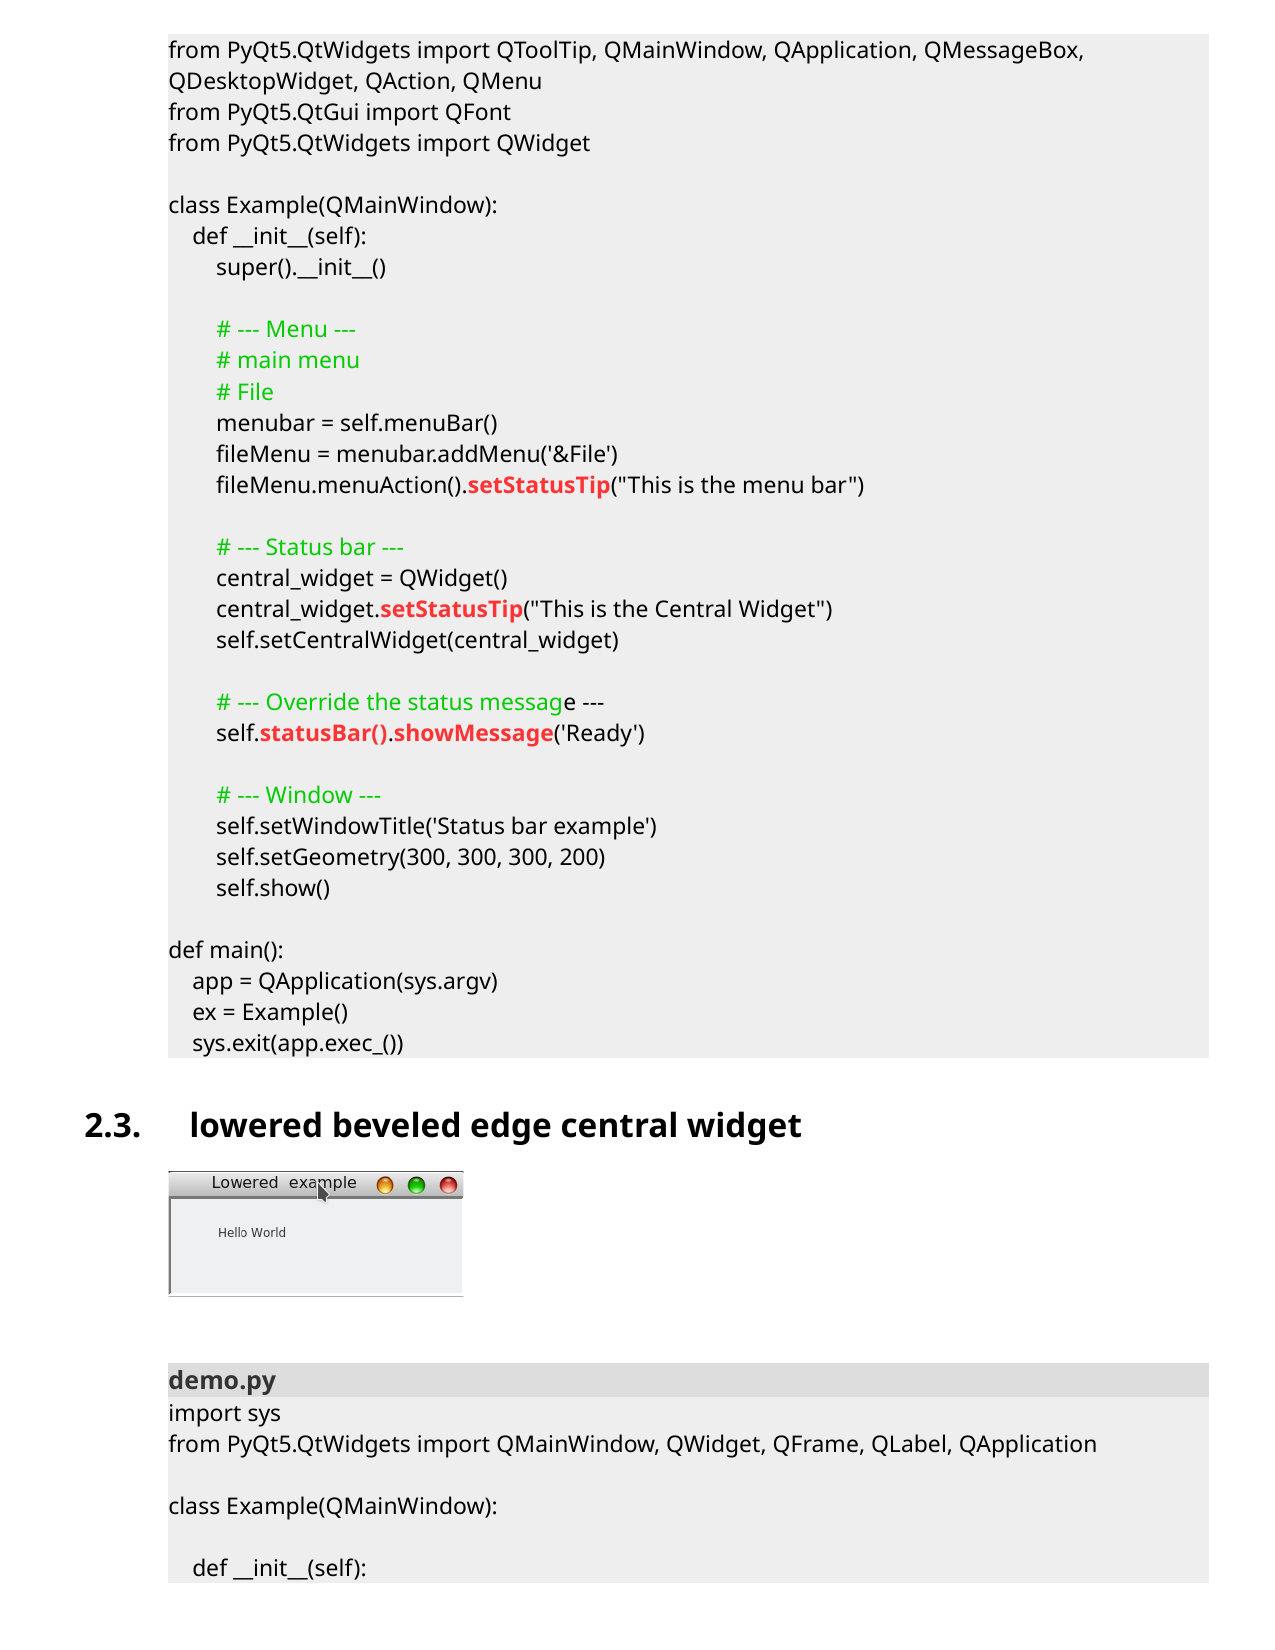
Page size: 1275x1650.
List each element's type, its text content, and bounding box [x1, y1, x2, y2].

text sys.exit(app.exec_()) [168, 1027, 1209, 1058]
text # --- Status bar --- [168, 531, 1209, 562]
text self.setGeometry(300, 300, 300, 200) [168, 841, 1209, 872]
text def __init__(self): [168, 220, 1209, 251]
text self.statusBar().showMessage('Ready') [168, 717, 1209, 748]
text # --- Menu --- [168, 313, 1209, 344]
text import sys [168, 1397, 1209, 1428]
text app = QApplication(sys.argv) [168, 965, 1209, 996]
text class Example(QMainWindow): [168, 189, 1209, 220]
text menubar = self.menuBar() [168, 407, 1209, 438]
text # --- Window --- [168, 779, 1209, 810]
subtitle lowered beveled edge central widget [84, 1101, 1209, 1147]
text # File [168, 376, 1209, 407]
text # --- Override the status message --- [168, 686, 1209, 717]
text from PyQt5.QtWidgets import QToolTip, QMainWindow, QApplication, QMessageBox, QDesktopWidget, QAction, QMenu [168, 34, 1209, 96]
text def __init__(self): [168, 1552, 1209, 1583]
text from PyQt5.QtGui import QFont [168, 96, 1209, 127]
text from PyQt5.QtWidgets import QWidget [168, 127, 1209, 158]
text # main menu [168, 344, 1209, 376]
picture [168, 1171, 464, 1297]
text super().__init__() [168, 251, 1209, 282]
text self.setCentralWidget(central_widget) [168, 624, 1209, 655]
text class Example(QMainWindow): [168, 1490, 1209, 1521]
text def main(): [168, 934, 1209, 965]
text from PyQt5.QtWidgets import QMainWindow, QWidget, QFrame, QLabel, QApplication [168, 1428, 1209, 1459]
text self.setWindowTitle('Status bar example') [168, 810, 1209, 841]
text ex = Example() [168, 996, 1209, 1027]
text fileMenu.menuAction().setStatusTip("This is the menu bar") [168, 469, 1209, 500]
text self.show() [168, 872, 1209, 903]
text fileMenu = menubar.addMenu('&File') [168, 438, 1209, 469]
text central_widget = QWidget() [168, 562, 1209, 593]
text demo.py [168, 1363, 1209, 1397]
text central_widget.setStatusTip("This is the Central Widget") [168, 593, 1209, 624]
